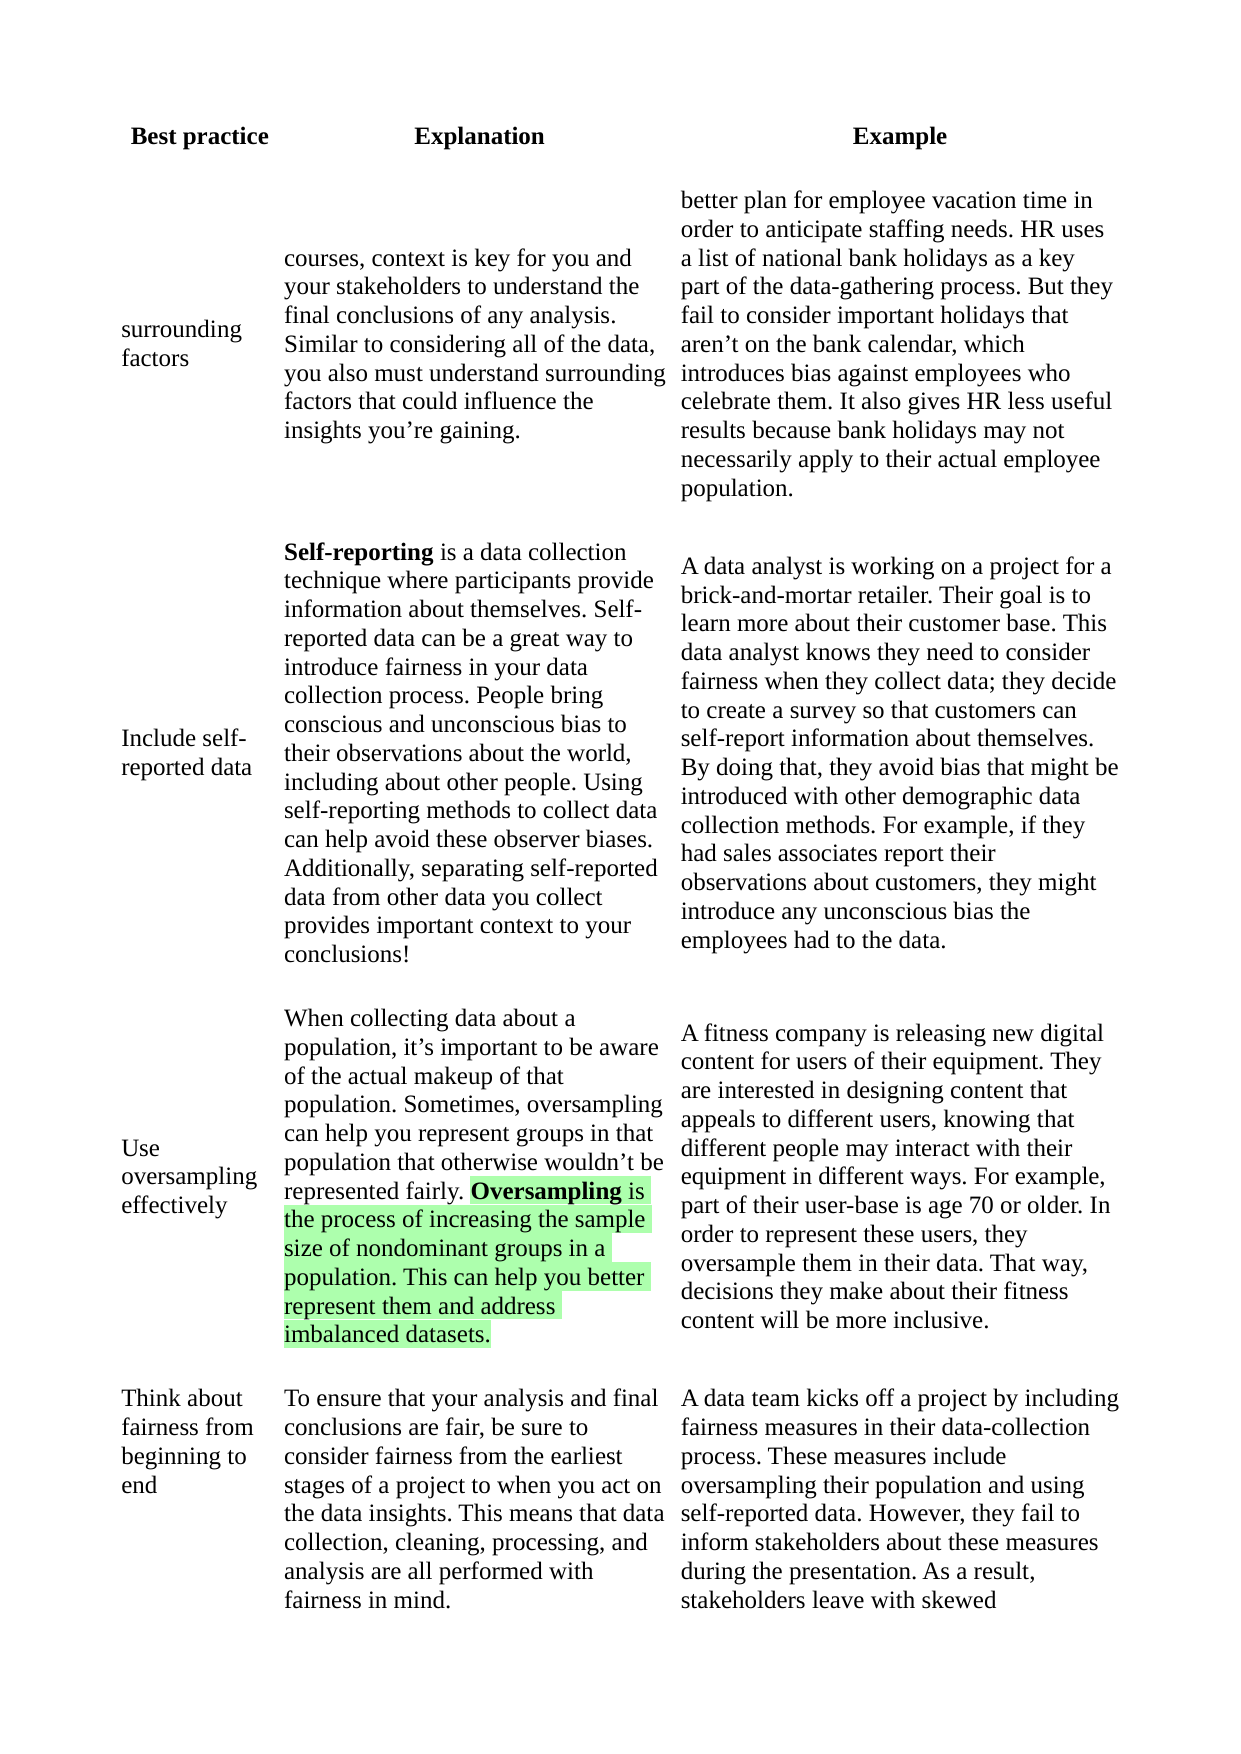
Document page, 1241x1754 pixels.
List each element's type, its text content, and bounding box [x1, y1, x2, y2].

table_header Example [678, 118, 1122, 182]
table_cell better plan for employee vacation time in order to anticipate staffing needs. HR uses a list of national bank holidays as a key part of the data-gathering process. But they fail to consider important holidays that aren’t on the bank calendar, which introduces bias against employees who celebrate them. It also gives HR less useful results because bank holidays may not necessarily apply to their actual employee population. [678, 182, 1122, 534]
table_header Explanation [281, 118, 678, 182]
table_header Best practice [118, 118, 281, 182]
table_cell A data analyst is working on a project for a brick-and-mortar retailer. Their goal is to learn more about their customer base. This data analyst knows they need to consider fairness when they collect data; they decide to create a survey so that customers can self-report information about themselves. By doing that, they avoid bias that might be introduced with other demographic data collection methods. For example, if they had sales associates report their observations about customers, they might introduce any unconscious bias the employees had to the data. [678, 534, 1122, 1000]
table_cell courses, context is key for you and your stakeholders to understand the final conclusions of any analysis. Similar to considering all of the data, you also must understand surrounding factors that could influence the insights you’re gaining. [281, 182, 678, 534]
table_cell To ensure that your analysis and final conclusions are fair, be sure to consider fairness from the earliest stages of a project to when you act on the data insights. This means that data collection, cleaning, processing, and analysis are all performed with fairness in mind. [281, 1381, 678, 1616]
table_cell surrounding factors [118, 182, 281, 534]
table_cell Include self-reported data [118, 534, 281, 1000]
table_cell Use oversampling effectively [118, 1000, 281, 1381]
table_cell Self-reporting is a data collection technique where participants provide information about themselves. Self-reported data can be a great way to introduce fairness in your data collection process. People bring conscious and unconscious bias to their observations about the world, including about other people. Using self-reporting methods to collect data can help avoid these observer biases. Additionally, separating self-reported data from other data you collect provides important context to your conclusions! [281, 534, 678, 1000]
table_cell A data team kicks off a project by including fairness measures in their data-collection process. These measures include oversampling their population and using self-reported data. However, they fail to inform stakeholders about these measures during the presentation. As a result, stakeholders leave with skewed [678, 1381, 1122, 1616]
table_cell A fitness company is releasing new digital content for users of their equipment. They are interested in designing content that appeals to different users, knowing that different people may interact with their equipment in different ways. For example, part of their user-base is age 70 or older. In order to represent these users, they oversample them in their data. That way, decisions they make about their fitness content will be more inclusive. [678, 1000, 1122, 1381]
table_cell Think about fairness from beginning to end [118, 1381, 281, 1616]
table_cell When collecting data about a population, it’s important to be aware of the actual makeup of that population. Sometimes, oversampling can help you represent groups in that population that otherwise wouldn’t be represented fairly. Oversampling is the process of increasing the sample size of nondominant groups in a population. This can help you better represent them and address imbalanced datasets. [281, 1000, 678, 1381]
